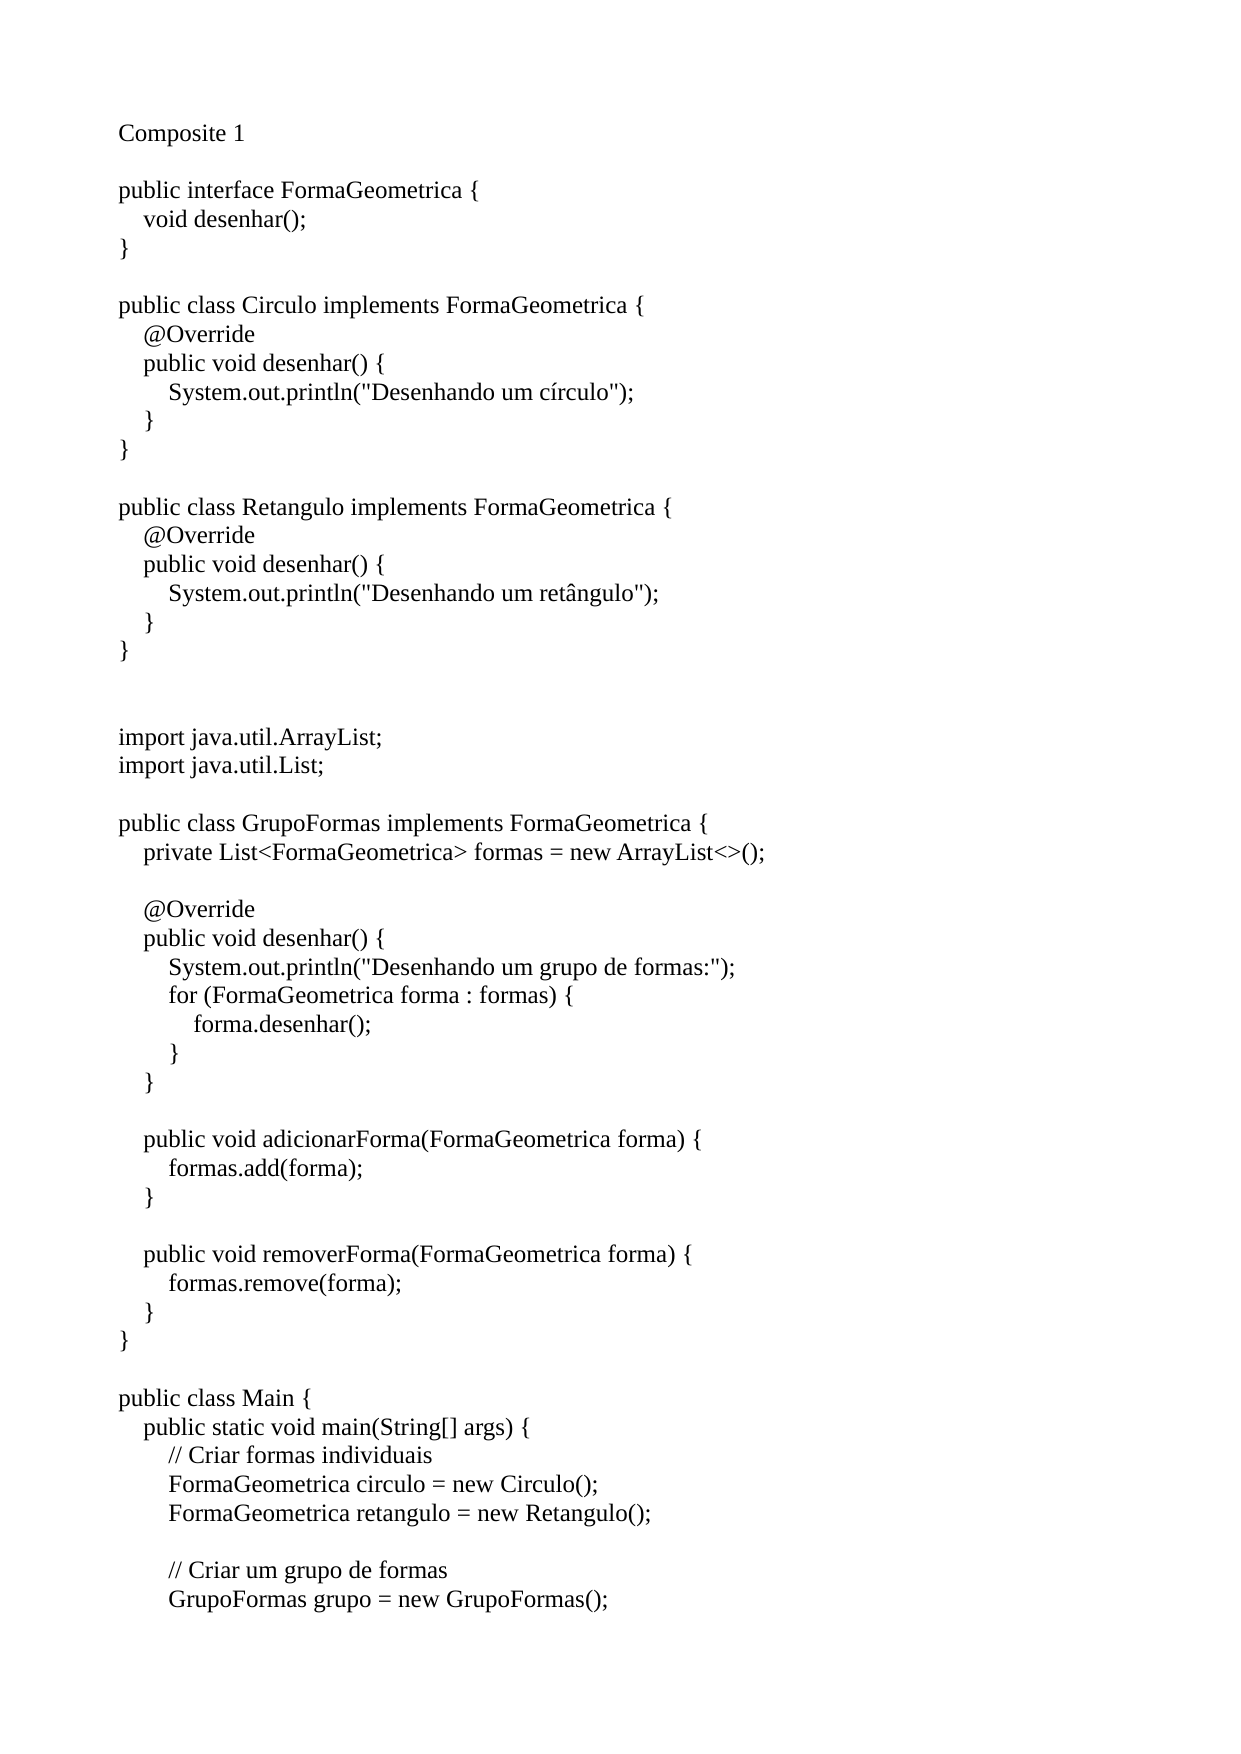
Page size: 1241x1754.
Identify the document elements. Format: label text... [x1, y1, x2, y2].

text } [118, 1067, 1122, 1096]
text public void adicionarForma(FormaGeometrica forma) { [118, 1124, 1122, 1153]
text public void desenhar() { [118, 549, 1122, 578]
text formas.remove(forma); [118, 1268, 1122, 1297]
text // Criar formas individuais [118, 1441, 1122, 1469]
text } [118, 406, 1122, 434]
text for (FormaGeometrica forma : formas) { [118, 981, 1122, 1009]
text @Override [118, 894, 1122, 923]
text public void desenhar() { [118, 348, 1122, 377]
text // Criar um grupo de formas [118, 1556, 1122, 1584]
text void desenhar(); [118, 204, 1122, 233]
text } [118, 1297, 1122, 1326]
text } [118, 636, 1122, 664]
text } [118, 434, 1122, 463]
text public void desenhar() { [118, 923, 1122, 952]
text } [118, 1038, 1122, 1067]
text System.out.println("Desenhando um círculo"); [118, 377, 1122, 406]
text FormaGeometrica retangulo = new Retangulo(); [118, 1498, 1122, 1527]
text public void removerForma(FormaGeometrica forma) { [118, 1239, 1122, 1268]
text Composite 1 [118, 118, 1122, 147]
text public class Main { [118, 1383, 1122, 1412]
text @Override [118, 521, 1122, 549]
text GrupoFormas grupo = new GrupoFormas(); [118, 1584, 1122, 1613]
text public class Retangulo implements FormaGeometrica { [118, 492, 1122, 521]
text @Override [118, 319, 1122, 348]
text private List<FormaGeometrica> formas = new ArrayList<>(); [118, 837, 1122, 866]
text formas.add(forma); [118, 1153, 1122, 1182]
text public interface FormaGeometrica { [118, 176, 1122, 204]
text } [118, 233, 1122, 262]
text System.out.println("Desenhando um retângulo"); [118, 578, 1122, 607]
text } [118, 1182, 1122, 1211]
text forma.desenhar(); [118, 1009, 1122, 1038]
text import java.util.ArrayList; [118, 722, 1122, 751]
text public class GrupoFormas implements FormaGeometrica { [118, 808, 1122, 837]
text import java.util.List; [118, 751, 1122, 779]
text System.out.println("Desenhando um grupo de formas:"); [118, 952, 1122, 981]
text } [118, 1326, 1122, 1354]
text public class Circulo implements FormaGeometrica { [118, 291, 1122, 319]
text FormaGeometrica circulo = new Circulo(); [118, 1469, 1122, 1498]
text public static void main(String[] args) { [118, 1412, 1122, 1441]
text } [118, 607, 1122, 636]
